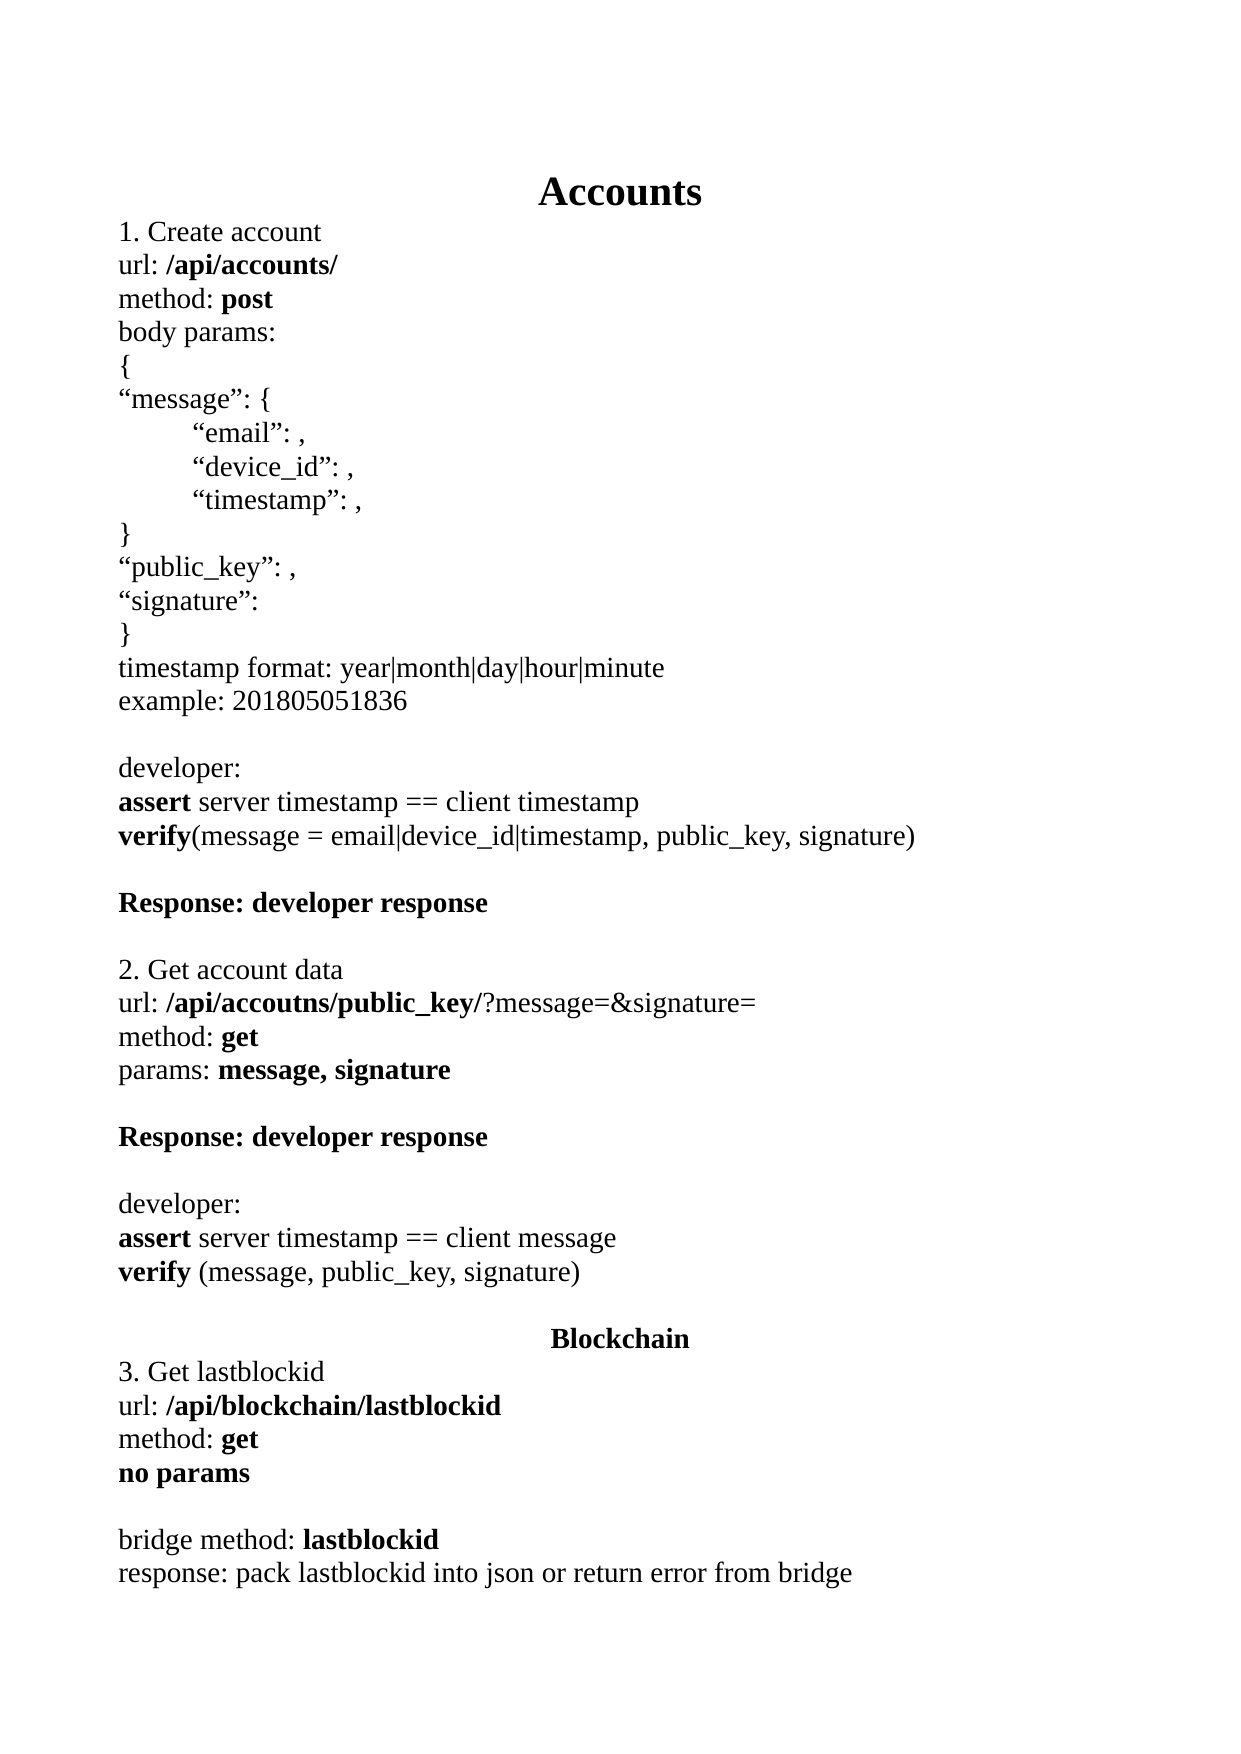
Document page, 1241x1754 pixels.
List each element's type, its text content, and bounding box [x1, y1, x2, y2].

text verify(message = email|device_id|timestamp, public_key, signature) [118, 818, 1122, 851]
text Blockchain [118, 1321, 1122, 1354]
text 3. Get lastblockid [118, 1354, 1122, 1388]
text { [118, 348, 1122, 382]
text example: 201805051836 [118, 683, 1122, 717]
text url: /api/accoutns/public_key/?message=&signature= [118, 985, 1122, 1019]
text “timestamp”: , [118, 482, 1122, 516]
text “device_id”: , [118, 449, 1122, 482]
text Accounts [118, 166, 1122, 214]
text method: get [118, 1019, 1122, 1052]
text Response: developer response [118, 1119, 1122, 1153]
text method: get [118, 1421, 1122, 1455]
text developer: [118, 1187, 1122, 1220]
text } [118, 516, 1122, 549]
text “public_key”: , [118, 549, 1122, 583]
text url: /api/blockchain/lastblockid [118, 1388, 1122, 1421]
text assert server timestamp == client timestamp [118, 784, 1122, 818]
text body params: [118, 314, 1122, 348]
text Response: developer response [118, 885, 1122, 918]
text 1. Create account [118, 214, 1122, 247]
text verify (message, public_key, signature) [118, 1254, 1122, 1287]
text method: post [118, 281, 1122, 314]
text timestamp format: year|month|day|hour|minute [118, 650, 1122, 683]
text “email”: , [118, 415, 1122, 449]
text “signature”: [118, 583, 1122, 616]
text 2. Get account data [118, 952, 1122, 985]
text response: pack lastblockid into json or return error from bridge [118, 1556, 1122, 1589]
text “message”: { [118, 382, 1122, 415]
text url: /api/accounts/ [118, 247, 1122, 281]
text } [118, 616, 1122, 650]
text no params [118, 1455, 1122, 1488]
text assert server timestamp == client message [118, 1220, 1122, 1254]
text developer: [118, 751, 1122, 784]
text bridge method: lastblockid [118, 1522, 1122, 1556]
text params: message, signature [118, 1052, 1122, 1086]
